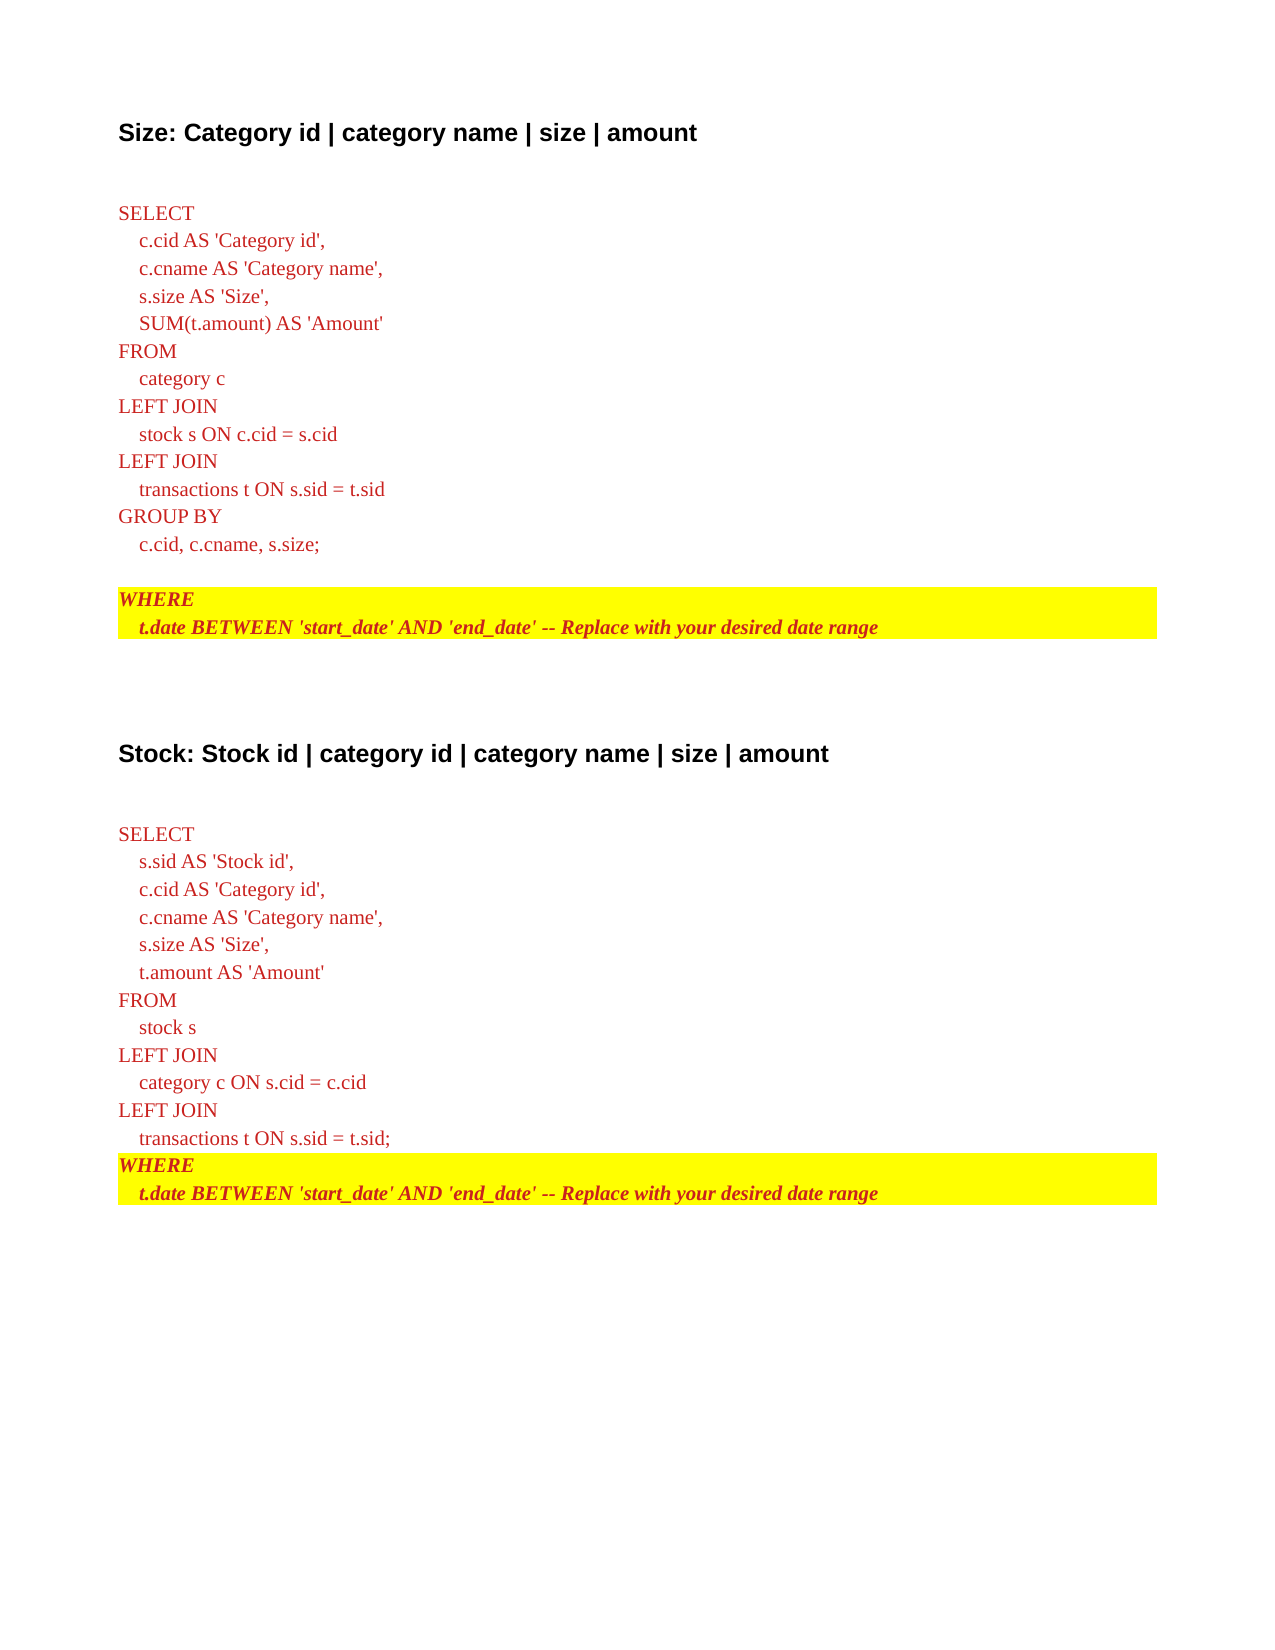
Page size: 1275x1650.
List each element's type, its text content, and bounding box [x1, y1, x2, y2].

text t.amount AS 'Amount' [118, 960, 1157, 984]
text c.cid AS 'Category id', [118, 228, 1157, 252]
text c.cname AS 'Category name', [118, 256, 1157, 280]
text s.size AS 'Size', [118, 932, 1157, 956]
text SELECT [118, 822, 1157, 846]
text category c [118, 366, 1157, 390]
text s.size AS 'Size', [118, 283, 1157, 308]
text FROM [118, 987, 1157, 1012]
text WHERE [118, 587, 1157, 611]
text s.sid AS 'Stock id', [118, 849, 1157, 873]
text SUM(t.amount) AS 'Amount' [118, 311, 1157, 335]
text SELECT [118, 201, 1157, 225]
text stock s [118, 1015, 1157, 1039]
text t.date BETWEEN 'start_date' AND 'end_date' -- Replace with your desired date range [118, 1181, 1157, 1205]
text LEFT JOIN [118, 449, 1157, 473]
text t.date BETWEEN 'start_date' AND 'end_date' -- Replace with your desired date range [118, 615, 1157, 639]
text category c ON s.cid = c.cid [118, 1070, 1157, 1094]
text c.cid AS 'Category id', [118, 877, 1157, 901]
text c.cid, c.cname, s.size; [118, 532, 1157, 556]
text LEFT JOIN [118, 1043, 1157, 1067]
text FROM [118, 339, 1157, 363]
text WHERE [118, 1153, 1157, 1177]
text GROUP BY [118, 504, 1157, 528]
text stock s ON c.cid = s.cid [118, 422, 1157, 446]
text LEFT JOIN [118, 1098, 1157, 1122]
subtitle Stock: Stock id | category id | category name | size | amount [118, 739, 1157, 768]
text transactions t ON s.sid = t.sid [118, 477, 1157, 501]
text LEFT JOIN [118, 394, 1157, 418]
text c.cname AS 'Category name', [118, 905, 1157, 929]
subtitle Size: Category id | category name | size | amount [118, 118, 1157, 147]
text transactions t ON s.sid = t.sid; [118, 1126, 1157, 1149]
